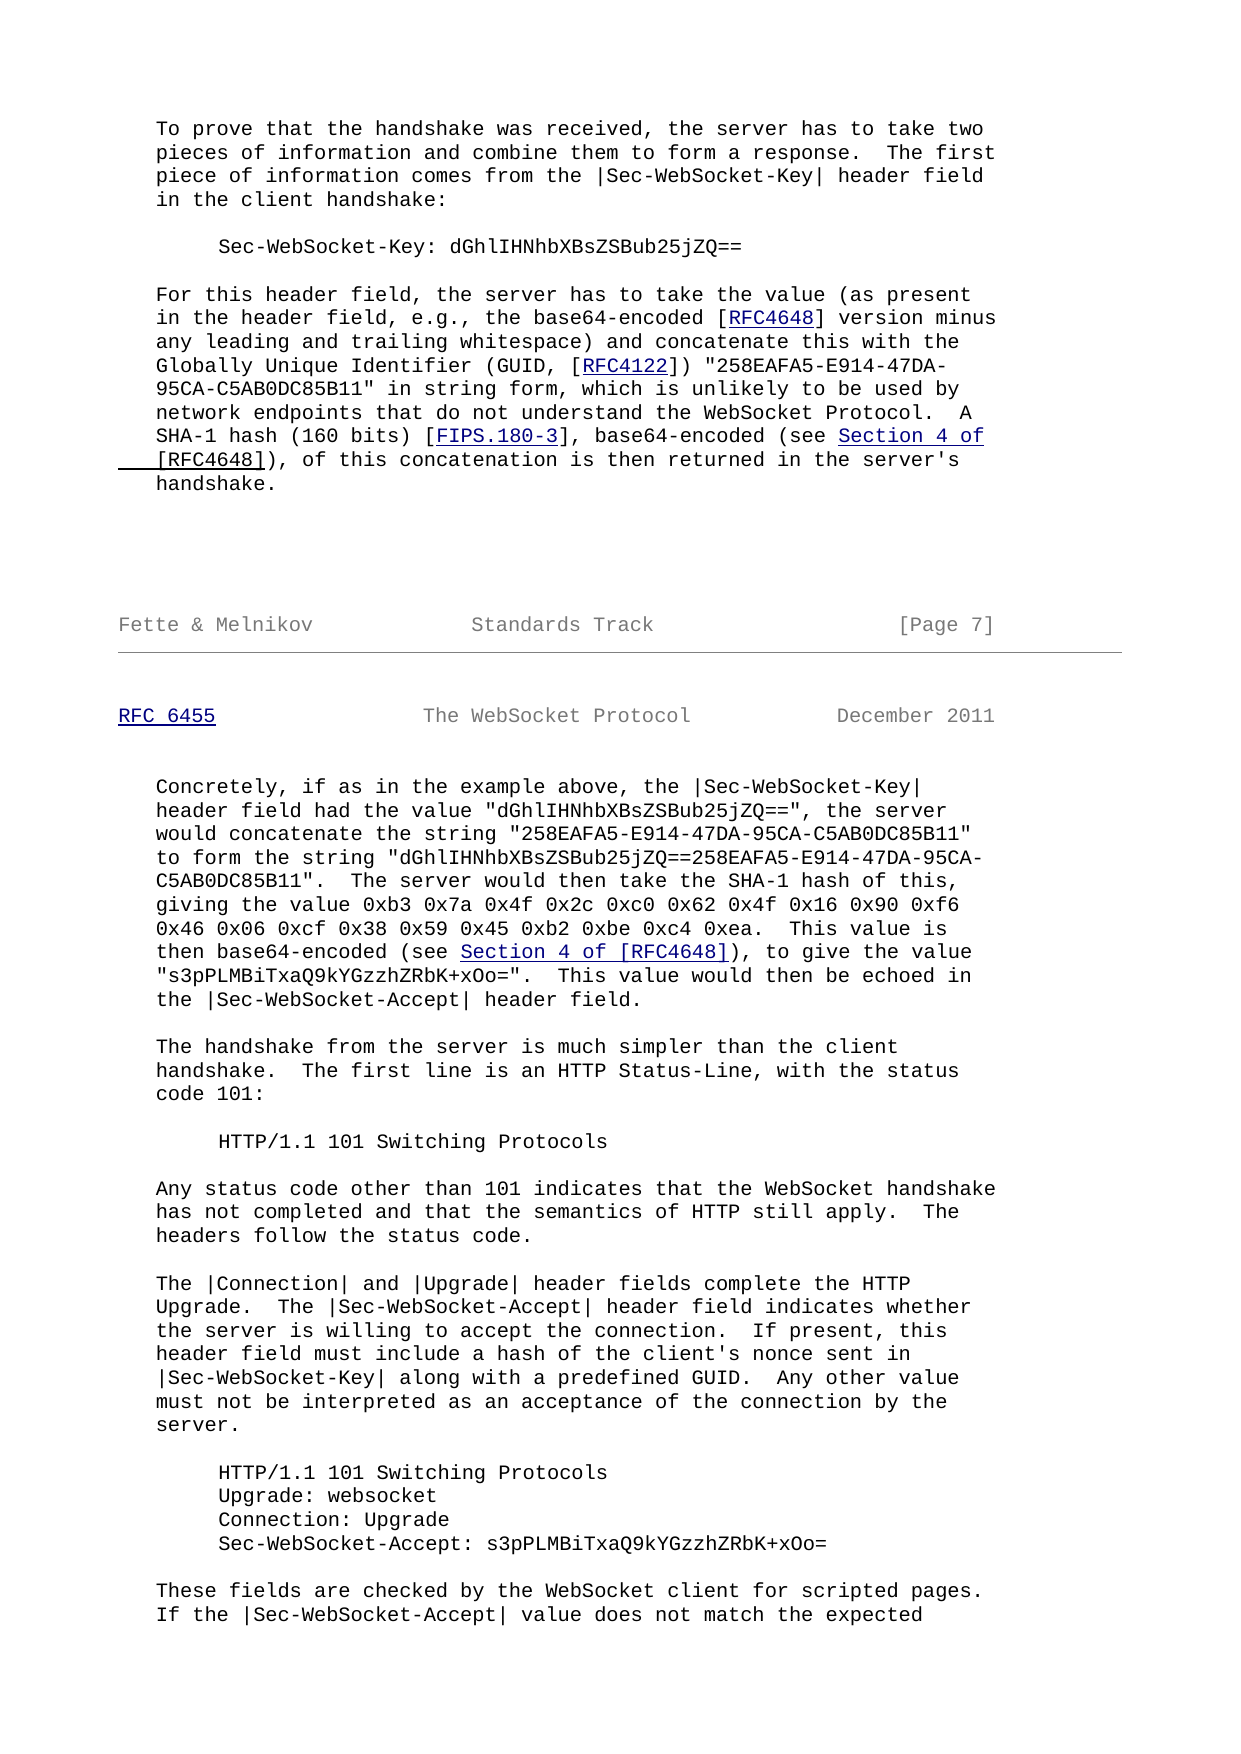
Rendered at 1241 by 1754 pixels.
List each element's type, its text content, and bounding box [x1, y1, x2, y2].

text piece of information comes from the |Sec-WebSocket-Key| header field [118, 165, 1122, 189]
text SHA-1 hash (160 bits) [FIPS.180-3], base64-encoded (see Section 4 of [118, 426, 1122, 449]
text The handshake from the server is much simpler than the client [118, 1036, 1122, 1060]
text 95CA-C5AB0DC85B11" in string form, which is unlikely to be used by [118, 378, 1122, 402]
text any leading and trailing whitespace) and concatenate this with the [118, 331, 1122, 354]
text the |Sec-WebSocket-Accept| header field. [118, 989, 1122, 1012]
text Upgrade. The |Sec-WebSocket-Accept| header field indicates whether [118, 1296, 1122, 1320]
text must not be interpreted as an acceptance of the connection by the [118, 1391, 1122, 1414]
text These fields are checked by the WebSocket client for scripted pages. [118, 1580, 1122, 1603]
text server. [118, 1414, 1122, 1438]
text the server is willing to accept the connection. If present, this [118, 1320, 1122, 1343]
text Any status code other than 101 indicates that the WebSocket handshake [118, 1178, 1122, 1202]
text header field must include a hash of the client's nonce sent in [118, 1343, 1122, 1367]
text would concatenate the string "258EAFA5-E914-47DA-95CA-C5AB0DC85B11" [118, 823, 1122, 847]
text then base64-encoded (see Section 4 of [RFC4648]), to give the value [118, 941, 1122, 965]
text Upgrade: websocket [118, 1485, 1122, 1509]
text Sec-WebSocket-Accept: s3pPLMBiTxaQ9kYGzzhZRbK+xOo= [118, 1533, 1122, 1556]
text to form the string "dGhlIHNhbXBsZSBub25jZQ==258EAFA5-E914-47DA-95CA- [118, 847, 1122, 871]
text headers follow the status code. [118, 1225, 1122, 1249]
text Fette & Melnikov Standards Track [Page 7] [118, 615, 1122, 638]
text RFC 6455 The WebSocket Protocol December 2011 [118, 706, 1122, 729]
text in the header field, e.g., the base64-encoded [RFC4648] version minus [118, 307, 1122, 331]
text For this header field, the server has to take the value (as present [118, 284, 1122, 307]
text pieces of information and combine them to form a response. The first [118, 142, 1122, 165]
text The |Connection| and |Upgrade| header fields complete the HTTP [118, 1272, 1122, 1296]
text in the client handshake: [118, 189, 1122, 213]
text code 101: [118, 1083, 1122, 1107]
text giving the value 0xb3 0x7a 0x4f 0x2c 0xc0 0x62 0x4f 0x16 0x90 0xf6 [118, 894, 1122, 918]
text Connection: Upgrade [118, 1509, 1122, 1533]
text header field had the value "dGhlIHNhbXBsZSBub25jZQ==", the server [118, 799, 1122, 823]
text [RFC4648]), of this concatenation is then returned in the server's [118, 449, 1122, 473]
text C5AB0DC85B11". The server would then take the SHA-1 hash of this, [118, 871, 1122, 894]
text Globally Unique Identifier (GUID, [RFC4122]) "258EAFA5-E914-47DA- [118, 354, 1122, 378]
text handshake. [118, 473, 1122, 496]
text handshake. The first line is an HTTP Status-Line, with the status [118, 1060, 1122, 1083]
text 0x46 0x06 0xcf 0x38 0x59 0x45 0xb2 0xbe 0xc4 0xea. This value is [118, 918, 1122, 941]
text has not completed and that the semantics of HTTP still apply. The [118, 1202, 1122, 1225]
text HTTP/1.1 101 Switching Protocols [118, 1462, 1122, 1485]
text |Sec-WebSocket-Key| along with a predefined GUID. Any other value [118, 1367, 1122, 1391]
text "s3pPLMBiTxaQ9kYGzzhZRbK+xOo=". This value would then be echoed in [118, 965, 1122, 989]
text To prove that the handshake was received, the server has to take two [118, 118, 1122, 142]
text Concretely, if as in the example above, the |Sec-WebSocket-Key| [118, 776, 1122, 799]
text Sec-WebSocket-Key: dGhlIHNhbXBsZSBub25jZQ== [118, 236, 1122, 260]
text If the |Sec-WebSocket-Accept| value does not match the expected [118, 1603, 1122, 1627]
text HTTP/1.1 101 Switching Protocols [118, 1131, 1122, 1154]
text network endpoints that do not understand the WebSocket Protocol. A [118, 402, 1122, 426]
